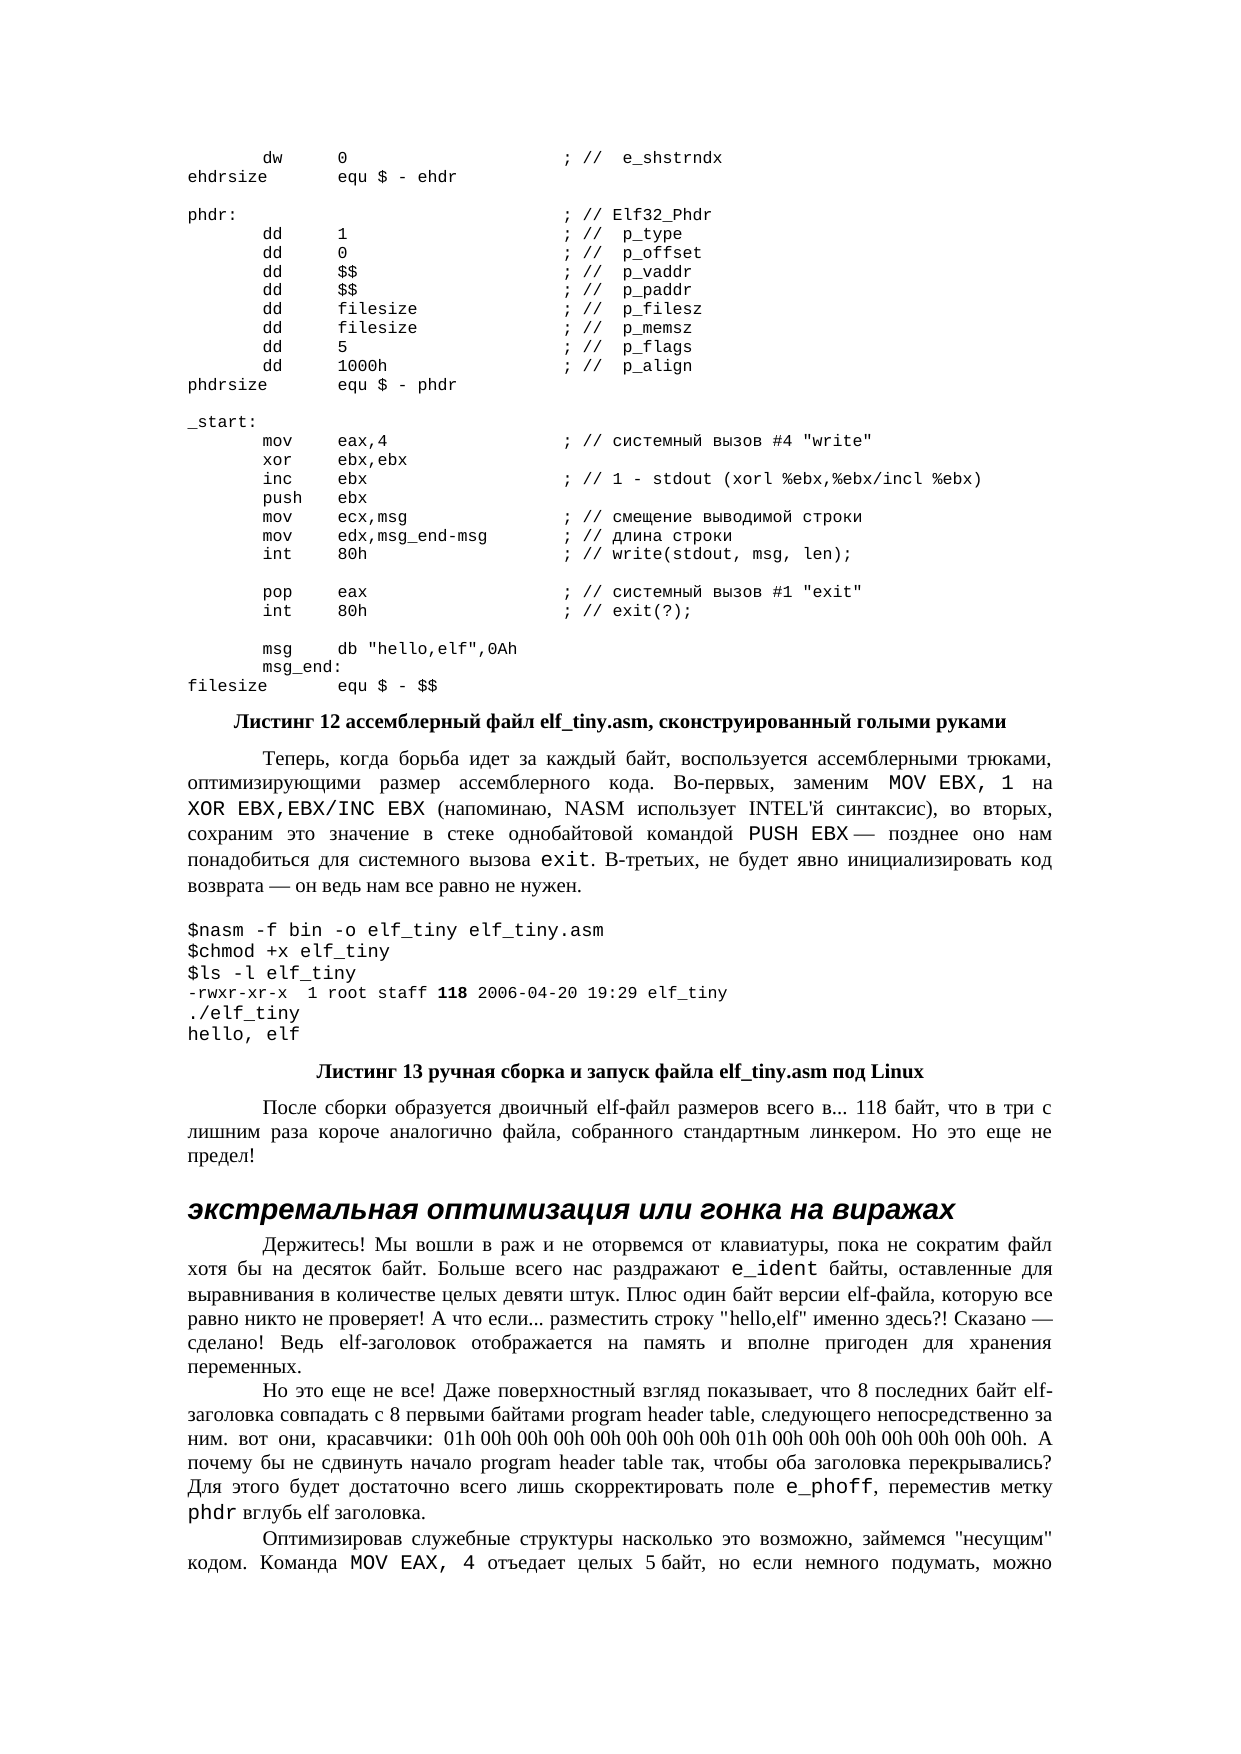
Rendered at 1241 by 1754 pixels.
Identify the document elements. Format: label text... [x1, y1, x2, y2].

text msg db "hello,elf",0Ah [187, 640, 1053, 659]
text Держитесь! Мы вошли в раж и не оторвемся от клавиатуры, пока не сократим файл хотя бы на десяток байт. Больше всего нас раздражают e_ident байты, оставленные для выравнивания в количестве целых девяти штук. Плюс один байт версии elf-файла, которую все равно никто не проверяет! А что если... разместить строку "hello,elf" именно здесь?! Сказано — сделано! Ведь elf-заголовок отображается на память и вполне пригоден для хранения переменных. [187, 1232, 1053, 1378]
text dd 0 ; // p_offset [187, 244, 1053, 263]
text ehdrsize equ $ - ehdr [187, 169, 1053, 188]
text $ls -l elf_tiny [187, 963, 1053, 985]
text msg_end: [187, 659, 1053, 678]
text xor ebx,ebx [187, 452, 1053, 471]
text mov ecx,msg ; // смещение выводимой строки [187, 508, 1053, 527]
text ./elf_tiny [187, 1003, 1053, 1025]
text Но это еще не все! Даже поверхностный взгляд показывает, что 8 последних байт elf-заголовка совпадать с 8 первыми байтами program header table, следующего непосредственно за ним. вот они, красавчики: 01h 00h 00h 00h 00h 00h 00h 00h 01h 00h 00h 00h 00h 00h 00h 00h. А почему бы не сдвинуть начало program header table так, чтобы оба заголовка перекрывались? Для этого будет достаточно всего лишь скорректировать поле e_phoff, переместив метку phdr вглубь elf заголовка. [187, 1378, 1053, 1526]
text dd 5 ; // p_flags [187, 338, 1053, 357]
text filesize equ $ - $$ [187, 678, 1053, 697]
text phdr: ; // Elf32_Phdr [187, 207, 1053, 225]
text dd $$ ; // p_vaddr [187, 263, 1053, 282]
text _start: [187, 414, 1053, 433]
text dd $$ ; // p_paddr [187, 282, 1053, 301]
text Теперь, когда борьба идет за каждый байт, воспользуется ассемблерными трюками, оптимизирующими размер ассемблерного кода. Во-первых, заменим MOV EBX, 1 на XOR EBX,EBX/INC EBX (напоминаю, NASM использует INTEL'й синтаксис), во вторых, сохраним это значение в стеке однобайтовой командой PUSH EBX — позднее оно нам понадобиться для системного вызова exit. В-третьих, не будет явно инициализировать код возврата — он ведь нам все равно не нужен. [187, 746, 1053, 897]
text $chmod +x elf_tiny [187, 942, 1053, 963]
text Листинг 13 ручная сборка и запуск файла elf_tiny.asm под Linux [187, 1058, 1053, 1083]
text dd 1 ; // p_type [187, 225, 1053, 244]
text pop eax ; // системный вызов #1 "exit" [187, 584, 1053, 602]
text push ebx [187, 489, 1053, 508]
text hello, elf [187, 1025, 1053, 1046]
text int 80h ; // exit(?); [187, 602, 1053, 621]
text dd 1000h ; // p_align [187, 357, 1053, 376]
text mov eax,4 ; // системный вызов #4 "write" [187, 433, 1053, 452]
text dd filesize ; // p_filesz [187, 301, 1053, 320]
subtitle экстремальная оптимизация или гонка на виражах [187, 1192, 1053, 1226]
text Оптимизировав служебные структуры насколько это возможно, займемся "несущим" кодом. Команда MOV EAX, 4 отъедает целых 5 байт, но если немного подумать, можно [187, 1526, 1053, 1576]
text mov edx,msg_end-msg ; // длина строки [187, 527, 1053, 546]
text phdrsize equ $ - phdr [187, 376, 1053, 395]
text int 80h ; // write(stdout, msg, len); [187, 546, 1053, 565]
text -rwxr-xr-x 1 root staff 118 2006-04-20 19:29 elf_tiny [187, 985, 1053, 1003]
text dw 0 ; // e_shstrndx [187, 150, 1053, 169]
text $nasm -f bin -o elf_tiny elf_tiny.asm [187, 921, 1053, 942]
text dd filesize ; // p_memsz [187, 320, 1053, 338]
text inc ebx ; // 1 - stdout (xorl %ebx,%ebx/incl %ebx) [187, 471, 1053, 489]
text После сборки образуется двоичный elf-файл размеров всего в... 118 байт, что в три с лишним раза короче аналогично файла, собранного стандартным линкером. Но это еще не предел! [187, 1095, 1053, 1167]
text Листинг 12 ассемблерный файл elf_tiny.asm, сконструированный голыми руками [187, 709, 1053, 733]
